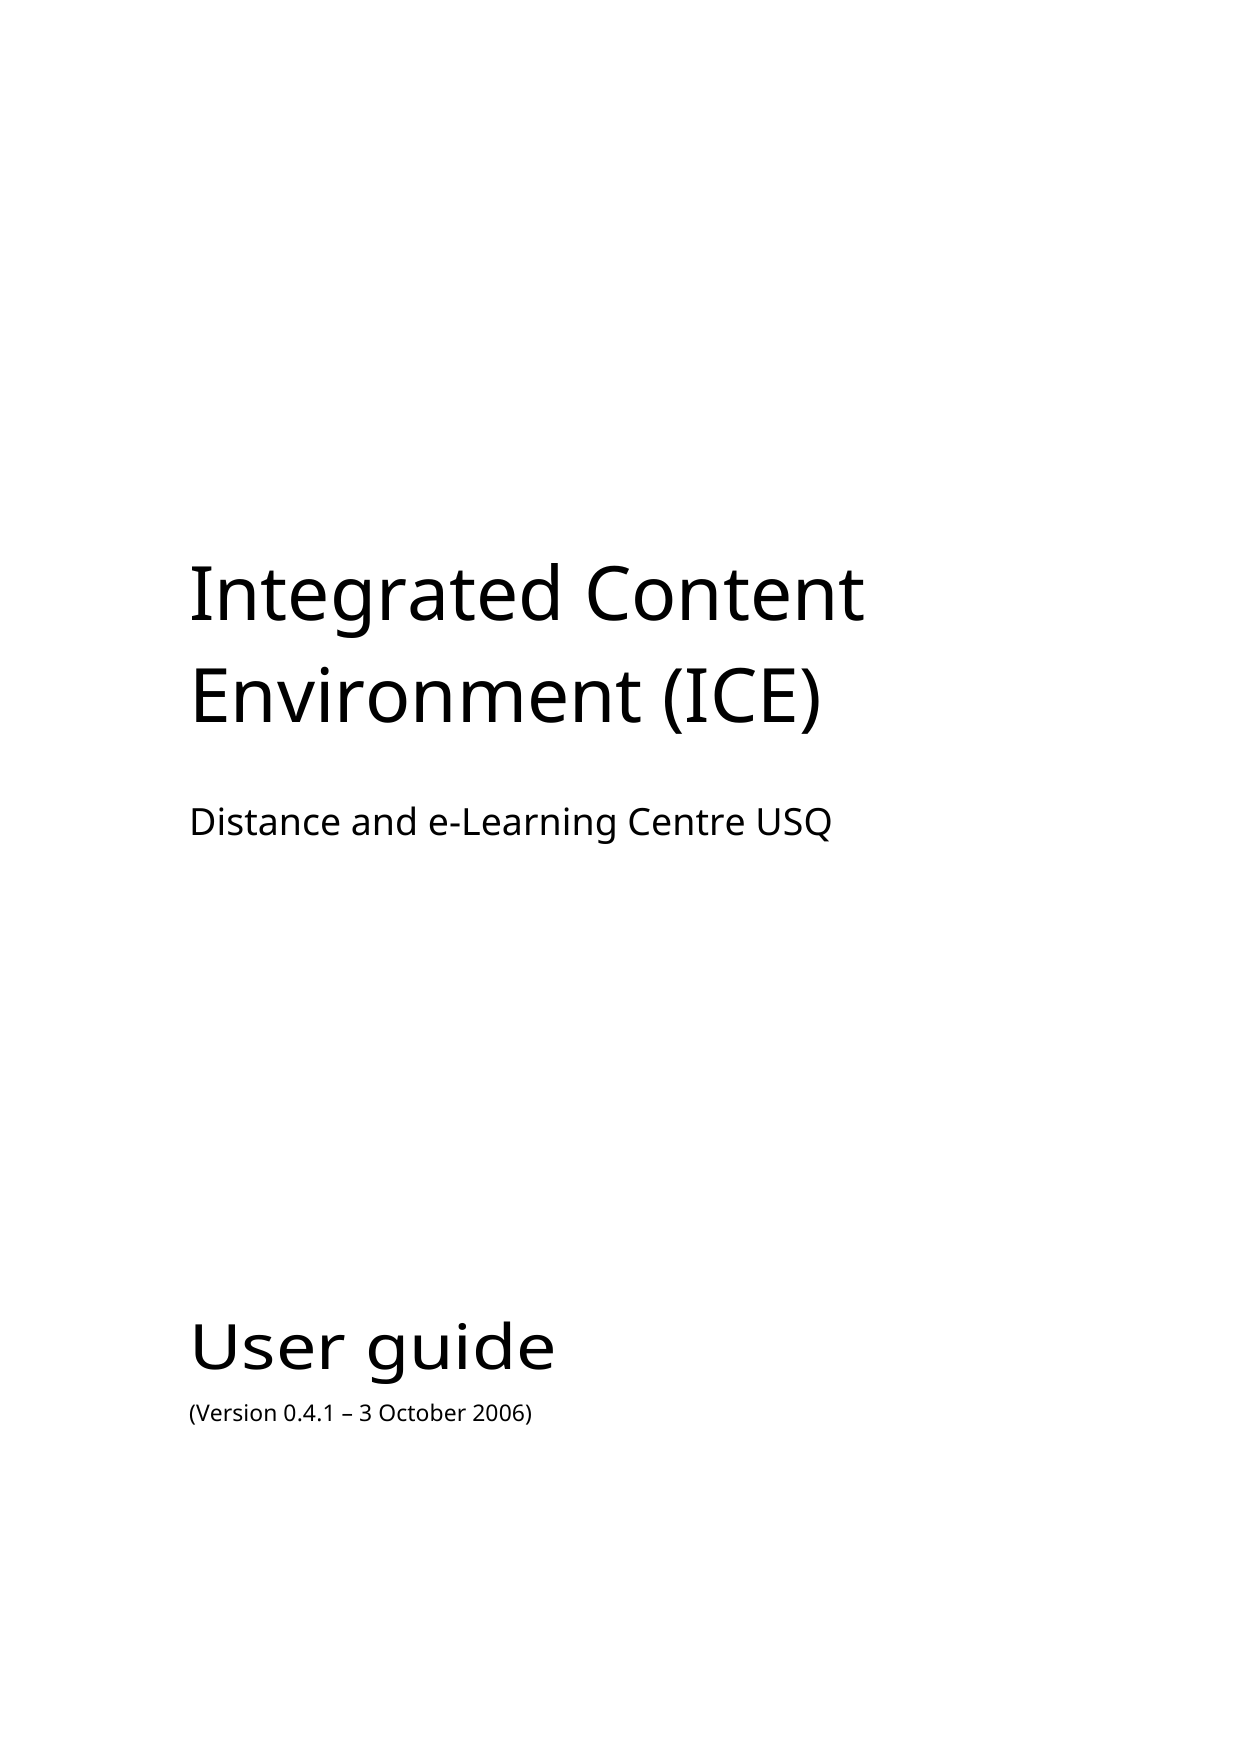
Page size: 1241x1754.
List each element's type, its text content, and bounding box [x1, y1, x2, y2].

title Integrated Content Environment (ICE) [189, 336, 1051, 745]
text (Version 0.4.1 – 3 October 2006) [189, 1397, 1051, 1428]
text User guide [189, 1303, 1051, 1388]
text Distance and e-Learning Centre USQ [189, 795, 1051, 846]
